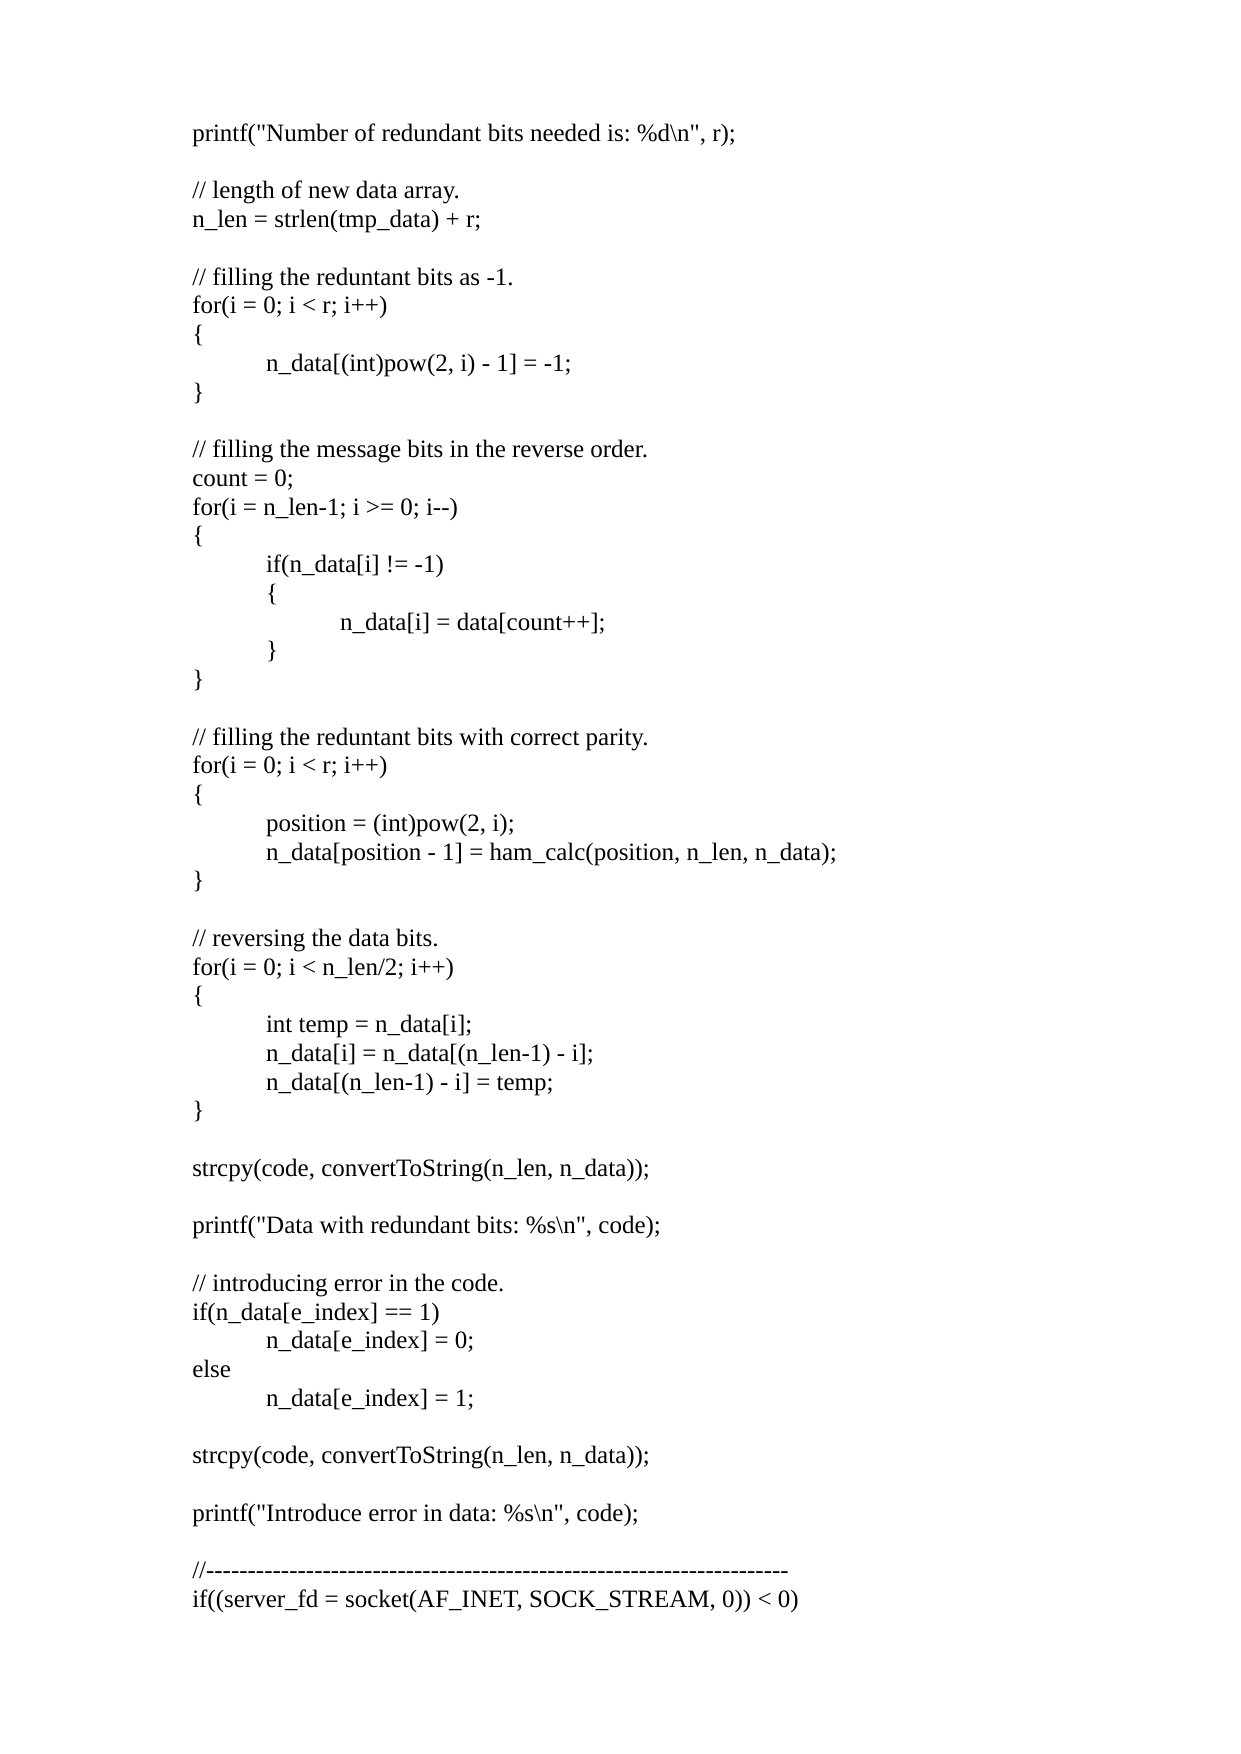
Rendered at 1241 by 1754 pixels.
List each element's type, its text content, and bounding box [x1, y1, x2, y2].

text strcpy(code, convertToString(n_len, n_data)); [118, 1153, 1122, 1182]
text { [118, 578, 1122, 607]
text { [118, 779, 1122, 808]
text if(n_data[i] != -1) [118, 549, 1122, 578]
text count = 0; [118, 463, 1122, 492]
text // introducing error in the code. [118, 1268, 1122, 1297]
text } [118, 664, 1122, 693]
text strcpy(code, convertToString(n_len, n_data)); [118, 1441, 1122, 1469]
text { [118, 319, 1122, 348]
text // filling the reduntant bits with correct parity. [118, 722, 1122, 751]
text n_len = strlen(tmp_data) + r; [118, 204, 1122, 233]
text // length of new data array. [118, 176, 1122, 204]
text n_data[(n_len-1) - i] = temp; [118, 1067, 1122, 1096]
text for(i = 0; i < r; i++) [118, 751, 1122, 779]
text } [118, 1096, 1122, 1124]
text n_data[(int)pow(2, i) - 1] = -1; [118, 348, 1122, 377]
text if(n_data[e_index] == 1) [118, 1297, 1122, 1326]
text if((server_fd = socket(AF_INET, SOCK_STREAM, 0)) < 0) [118, 1584, 1122, 1613]
text n_data[i] = data[count++]; [118, 607, 1122, 636]
text // filling the message bits in the reverse order. [118, 434, 1122, 463]
text { [118, 521, 1122, 549]
text printf("Number of redundant bits needed is: %d\n", r); [118, 118, 1122, 147]
text n_data[position - 1] = ham_calc(position, n_len, n_data); [118, 837, 1122, 866]
text } [118, 866, 1122, 894]
text for(i = 0; i < r; i++) [118, 291, 1122, 319]
text else [118, 1354, 1122, 1383]
text printf("Introduce error in data: %s\n", code); [118, 1498, 1122, 1527]
text for(i = 0; i < n_len/2; i++) [118, 952, 1122, 981]
text printf("Data with redundant bits: %s\n", code); [118, 1211, 1122, 1239]
text } [118, 377, 1122, 406]
text for(i = n_len-1; i >= 0; i--) [118, 492, 1122, 521]
text n_data[i] = n_data[(n_len-1) - i]; [118, 1038, 1122, 1067]
text //---------------------------------------------------------------------- [118, 1556, 1122, 1584]
text { [118, 981, 1122, 1009]
text // filling the reduntant bits as -1. [118, 262, 1122, 291]
text n_data[e_index] = 1; [118, 1383, 1122, 1412]
text position = (int)pow(2, i); [118, 808, 1122, 837]
text } [118, 636, 1122, 664]
text n_data[e_index] = 0; [118, 1326, 1122, 1354]
text int temp = n_data[i]; [118, 1009, 1122, 1038]
text // reversing the data bits. [118, 923, 1122, 952]
